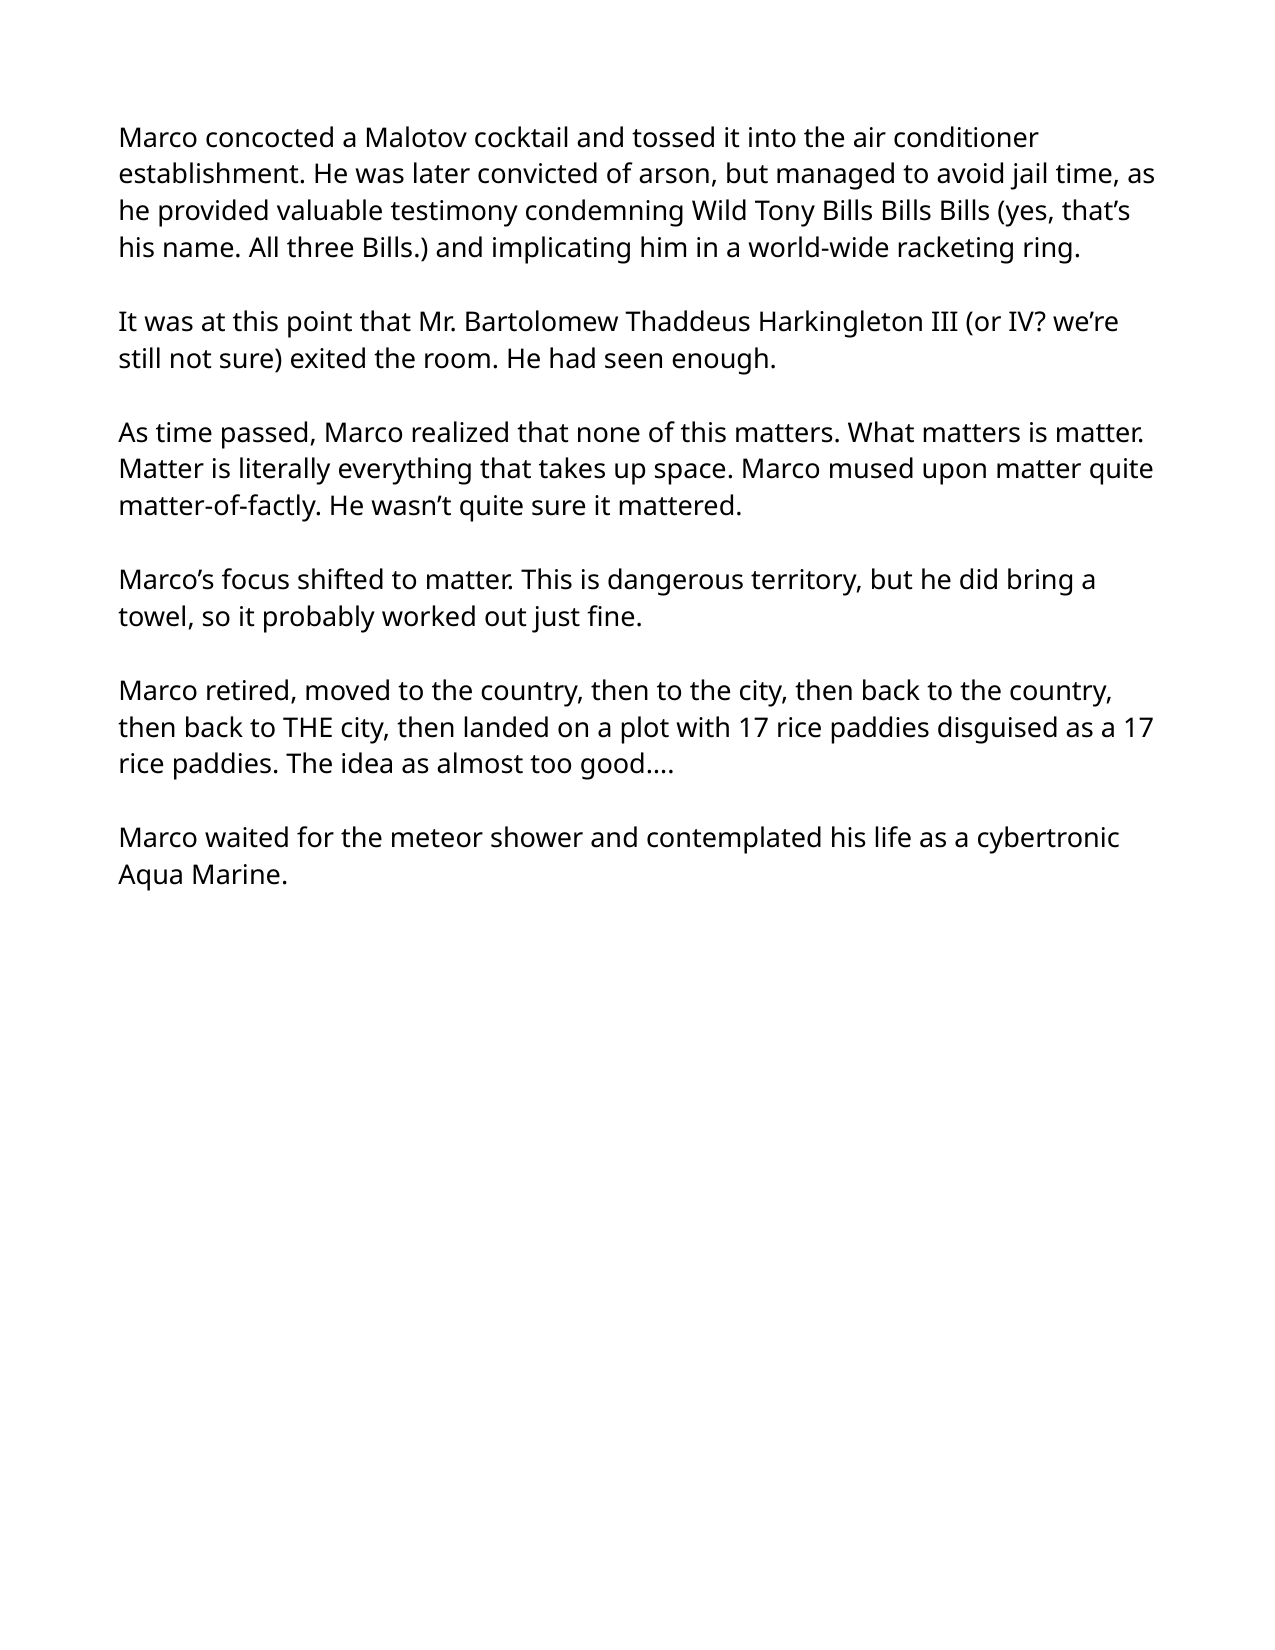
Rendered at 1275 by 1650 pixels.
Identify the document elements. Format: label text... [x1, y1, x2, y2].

text As time passed, Marco realized that none of this matters. What matters is matter. Matter is literally everything that takes up space. Marco mused upon matter quite matter-of-factly. He wasn’t quite sure it mattered. [118, 413, 1157, 524]
text It was at this point that Mr. Bartolomew Thaddeus Harkingleton III (or IV? we’re still not sure) exited the room. He had seen enough. [118, 302, 1157, 376]
text Marco concocted a Malotov cocktail and tossed it into the air conditioner establishment. He was later convicted of arson, but managed to avoid jail time, as he provided valuable testimony condemning Wild Tony Bills Bills Bills (yes, that’s his name. All three Bills.) and implicating him in a world-wide racketing ring. [118, 118, 1157, 266]
text Marco’s focus shifted to matter. This is dangerous territory, but he did bring a towel, so it probably worked out just fine. [118, 561, 1157, 634]
text Marco retired, moved to the country, then to the city, then back to the country, then back to THE city, then landed on a plot with 17 rice paddies disguised as a 17 rice paddies. The idea as almost too good…. [118, 671, 1157, 782]
text Marco waited for the meteor shower and contemplated his life as a cybertronic Aqua Marine. [118, 819, 1157, 892]
